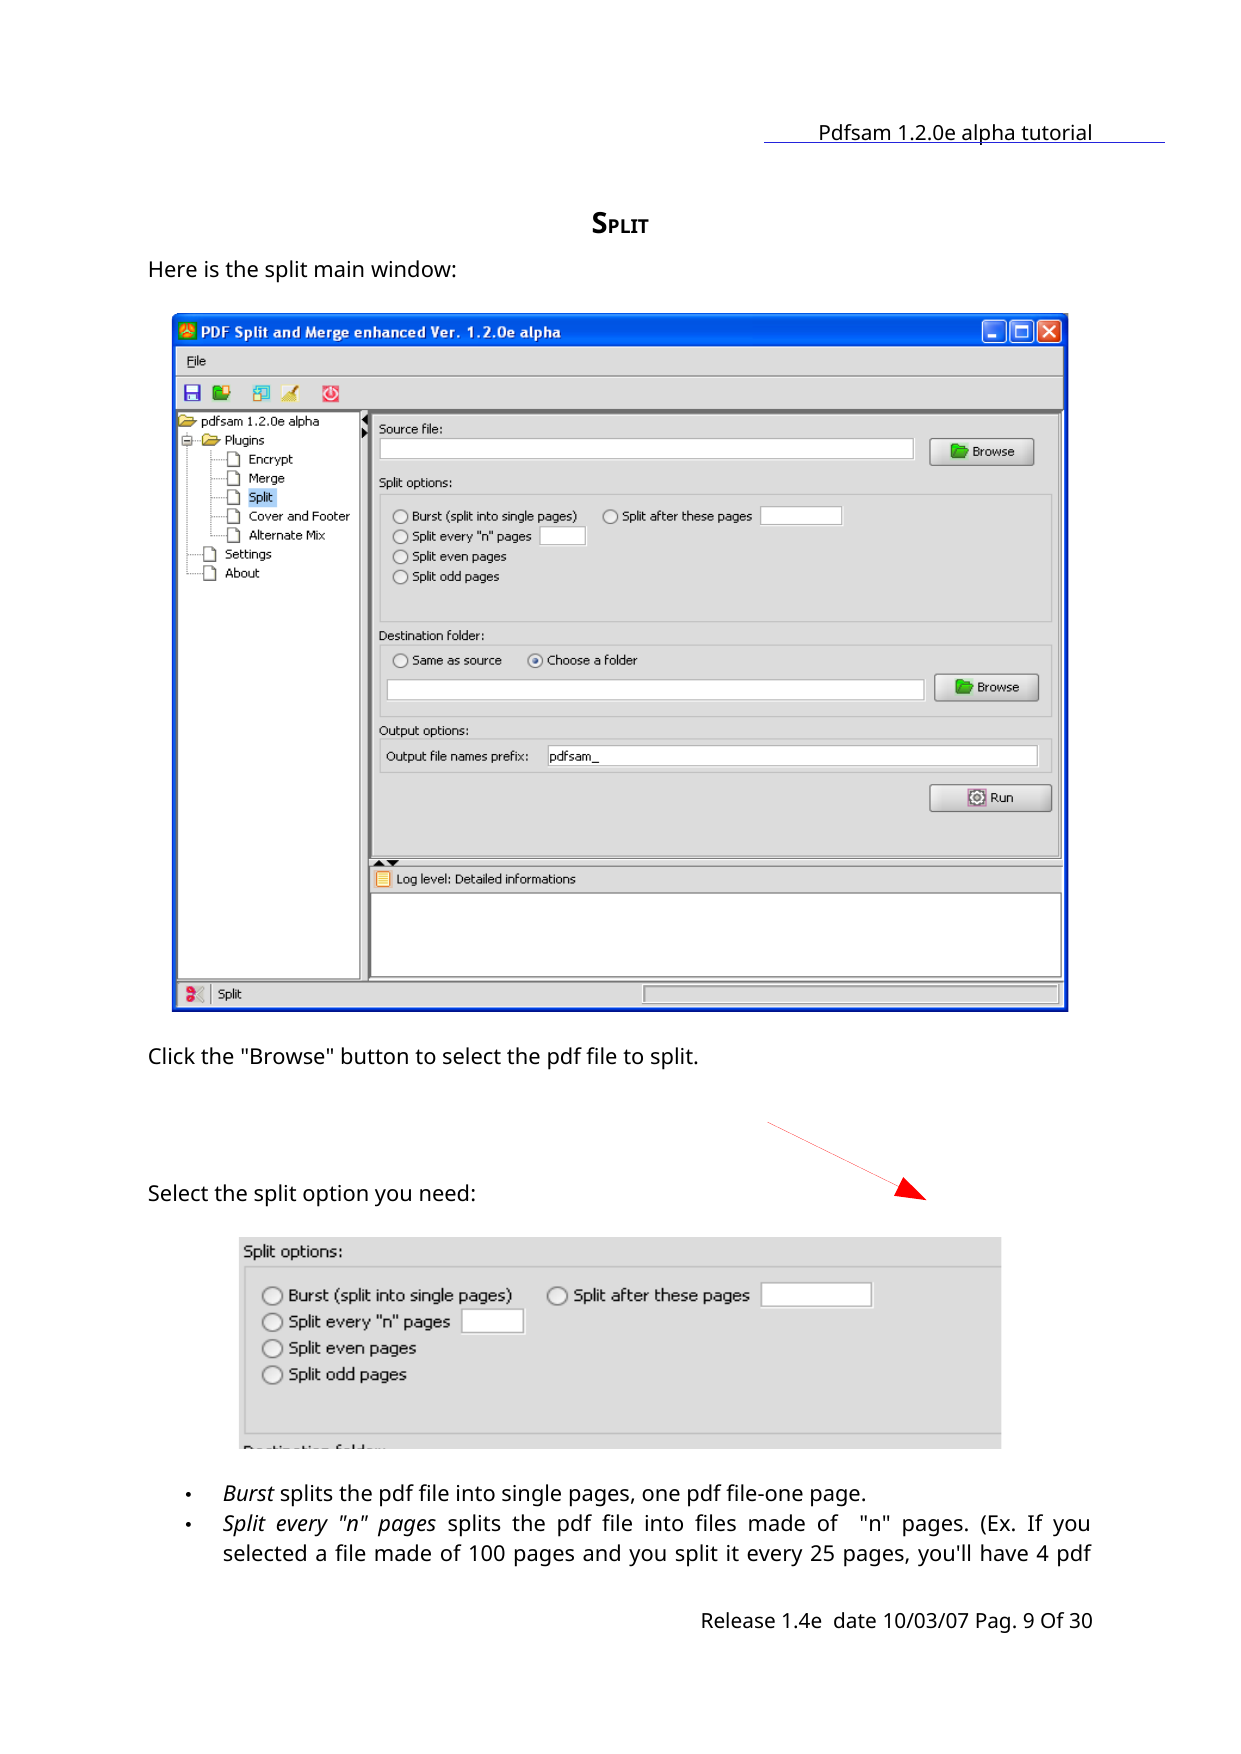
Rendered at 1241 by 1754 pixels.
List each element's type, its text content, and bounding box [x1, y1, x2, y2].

text Click the "Browse" button to select the pdf file to split. [148, 1041, 1093, 1071]
picture [171, 313, 1069, 1012]
text Select the split option you need: [148, 1178, 1093, 1208]
text Here is the split main window: [148, 254, 1093, 284]
list Split every "n" pages splits the pdf file into files made of "n" pages. (Ex. If you selected a file made of 100 pages and you split it every 25 pages, you'll have 4 pdf [185, 1508, 1093, 1568]
list Burst splits the pdf file into single pages, one pdf file-one page. [185, 1478, 1093, 1508]
text Split [148, 202, 1093, 242]
